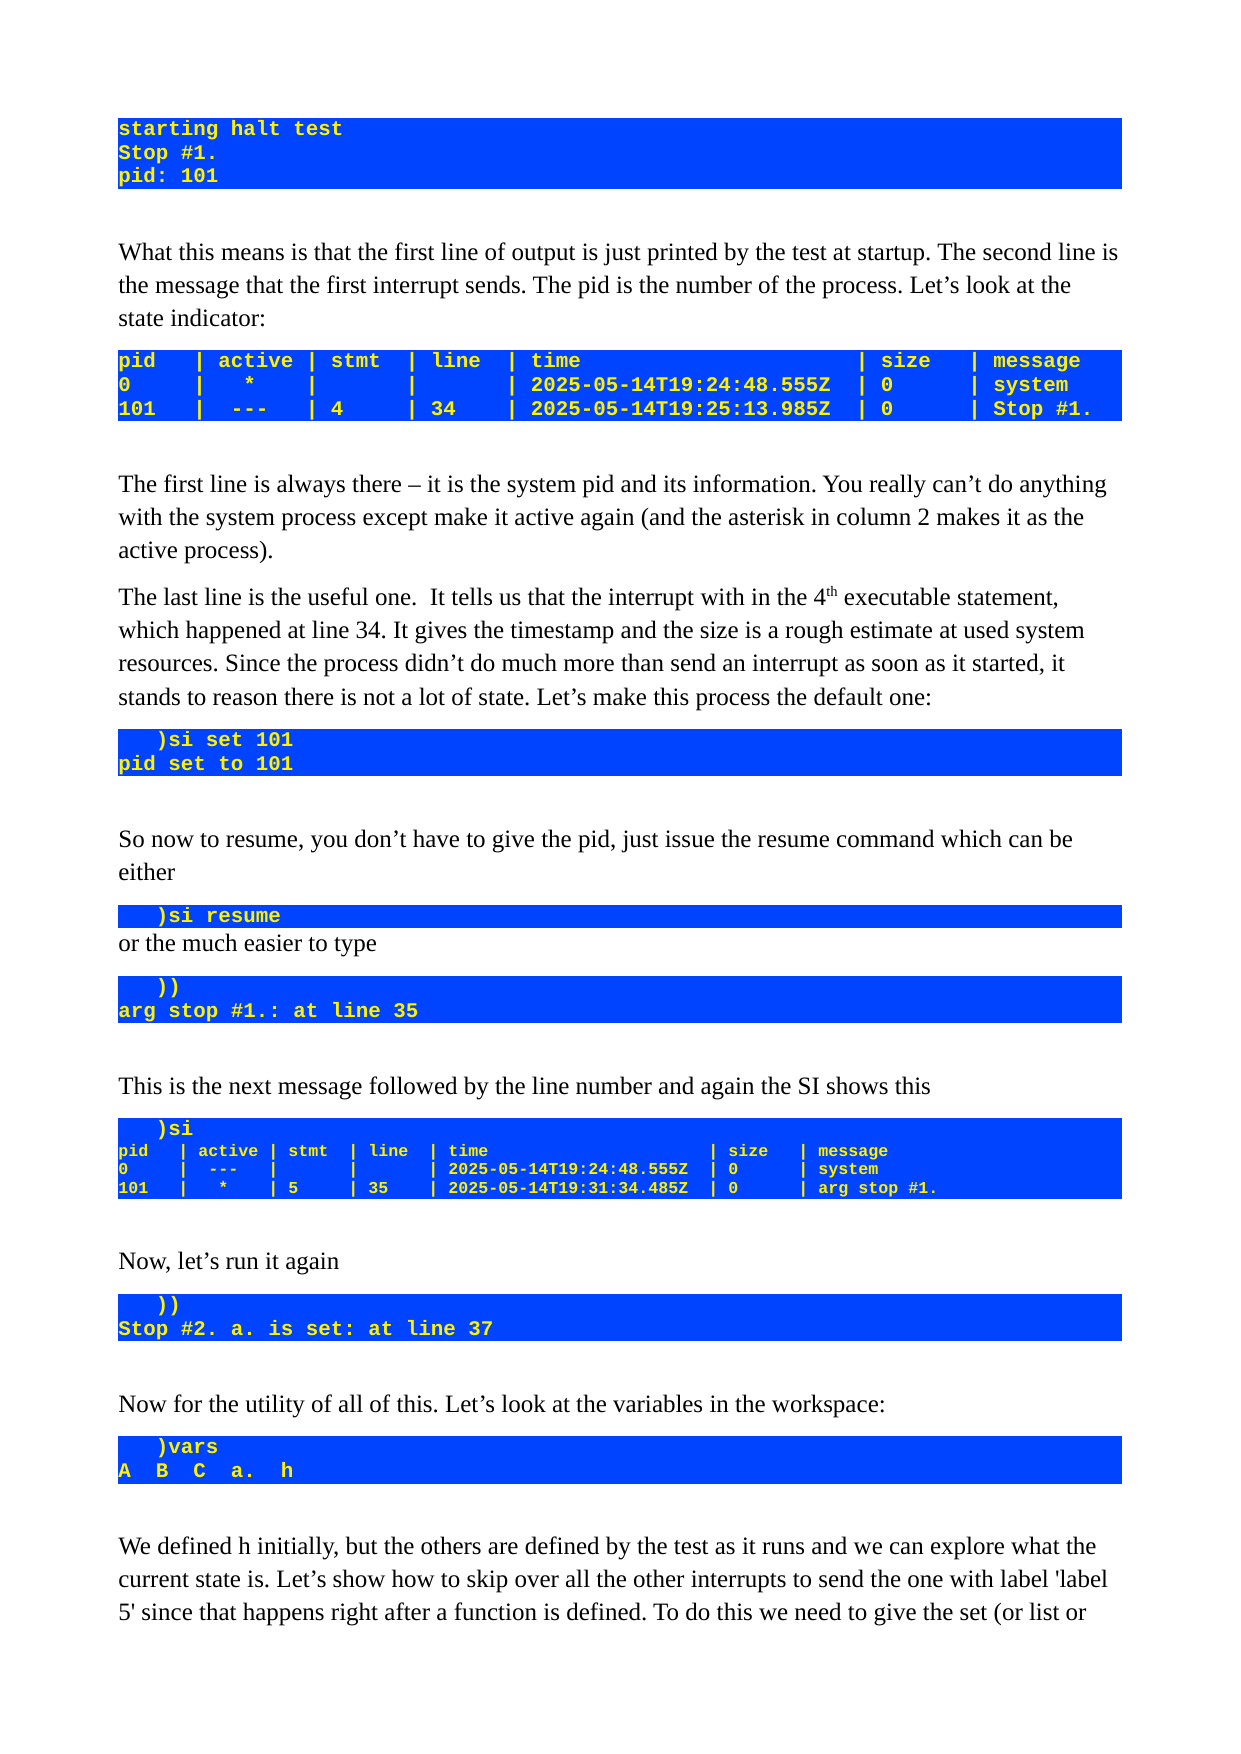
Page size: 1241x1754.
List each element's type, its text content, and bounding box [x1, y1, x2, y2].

text starting halt test [118, 118, 1122, 142]
text We defined h initially, but the others are defined by the test as it runs and we can explore what the current state is. Let’s show how to skip over all the other interrupts to send the one with label 'label 5' since that happens right after a function is defined. To do this we need to give the set (or list or [118, 1531, 1122, 1626]
text )si resume [118, 905, 1122, 928]
text 0 | * | | | 2025-05-14T19:24:48.555Z | 0 | system [118, 374, 1122, 398]
text )) [118, 1294, 1122, 1317]
text pid set to 101 [118, 753, 1122, 776]
text Now for the utility of all of this. Let’s look at the variables in the workspace: [118, 1389, 1122, 1417]
text What this means is that the first line of output is just printed by the test at startup. The second line is the message that the first interrupt sends. The pid is the number of the process. Let’s look at the state indicator: [118, 237, 1122, 331]
text )) [118, 976, 1122, 999]
text So now to resume, you don’t have to give the pid, just issue the resume command which can be either [118, 824, 1122, 886]
text Stop #1. [118, 142, 1122, 165]
text Now, let’s run it again [118, 1246, 1122, 1275]
text )si set 101 [118, 729, 1122, 753]
text The first line is always there – it is the system pid and its information. You really can’t do anything with the system process except make it active again (and the asterisk in column 2 makes it as the active process). [118, 469, 1122, 564]
text A B C a. h [118, 1460, 1122, 1484]
text pid | active | stmt | line | time | size | message [118, 1142, 1122, 1161]
text )vars [118, 1436, 1122, 1460]
text arg stop #1.: at line 35 [118, 999, 1122, 1023]
text 0 | --- | | | 2025-05-14T19:24:48.555Z | 0 | system [118, 1161, 1122, 1180]
text pid | active | stmt | line | time | size | message [118, 350, 1122, 374]
text This is the next message followed by the line number and again the SI shows this [118, 1071, 1122, 1099]
text Stop #2. a. is set: at line 37 [118, 1317, 1122, 1341]
text )si [118, 1118, 1122, 1142]
text The last line is the useful one. It tells us that the interrupt with in the 4th executable statement, which happened at line 34. It gives the timestamp and the size is a rough estimate at used system resources. Since the process didn’t do much more than send an interrupt as soon as it started, it stands to reason there is not a lot of state. Let’s make this process the default one: [118, 582, 1122, 710]
text pid: 101 [118, 165, 1122, 189]
text 101 | --- | 4 | 34 | 2025-05-14T19:25:13.985Z | 0 | Stop #1. [118, 398, 1122, 421]
text or the much easier to type [118, 928, 1122, 957]
text 101 | * | 5 | 35 | 2025-05-14T19:31:34.485Z | 0 | arg stop #1. [118, 1180, 1122, 1199]
